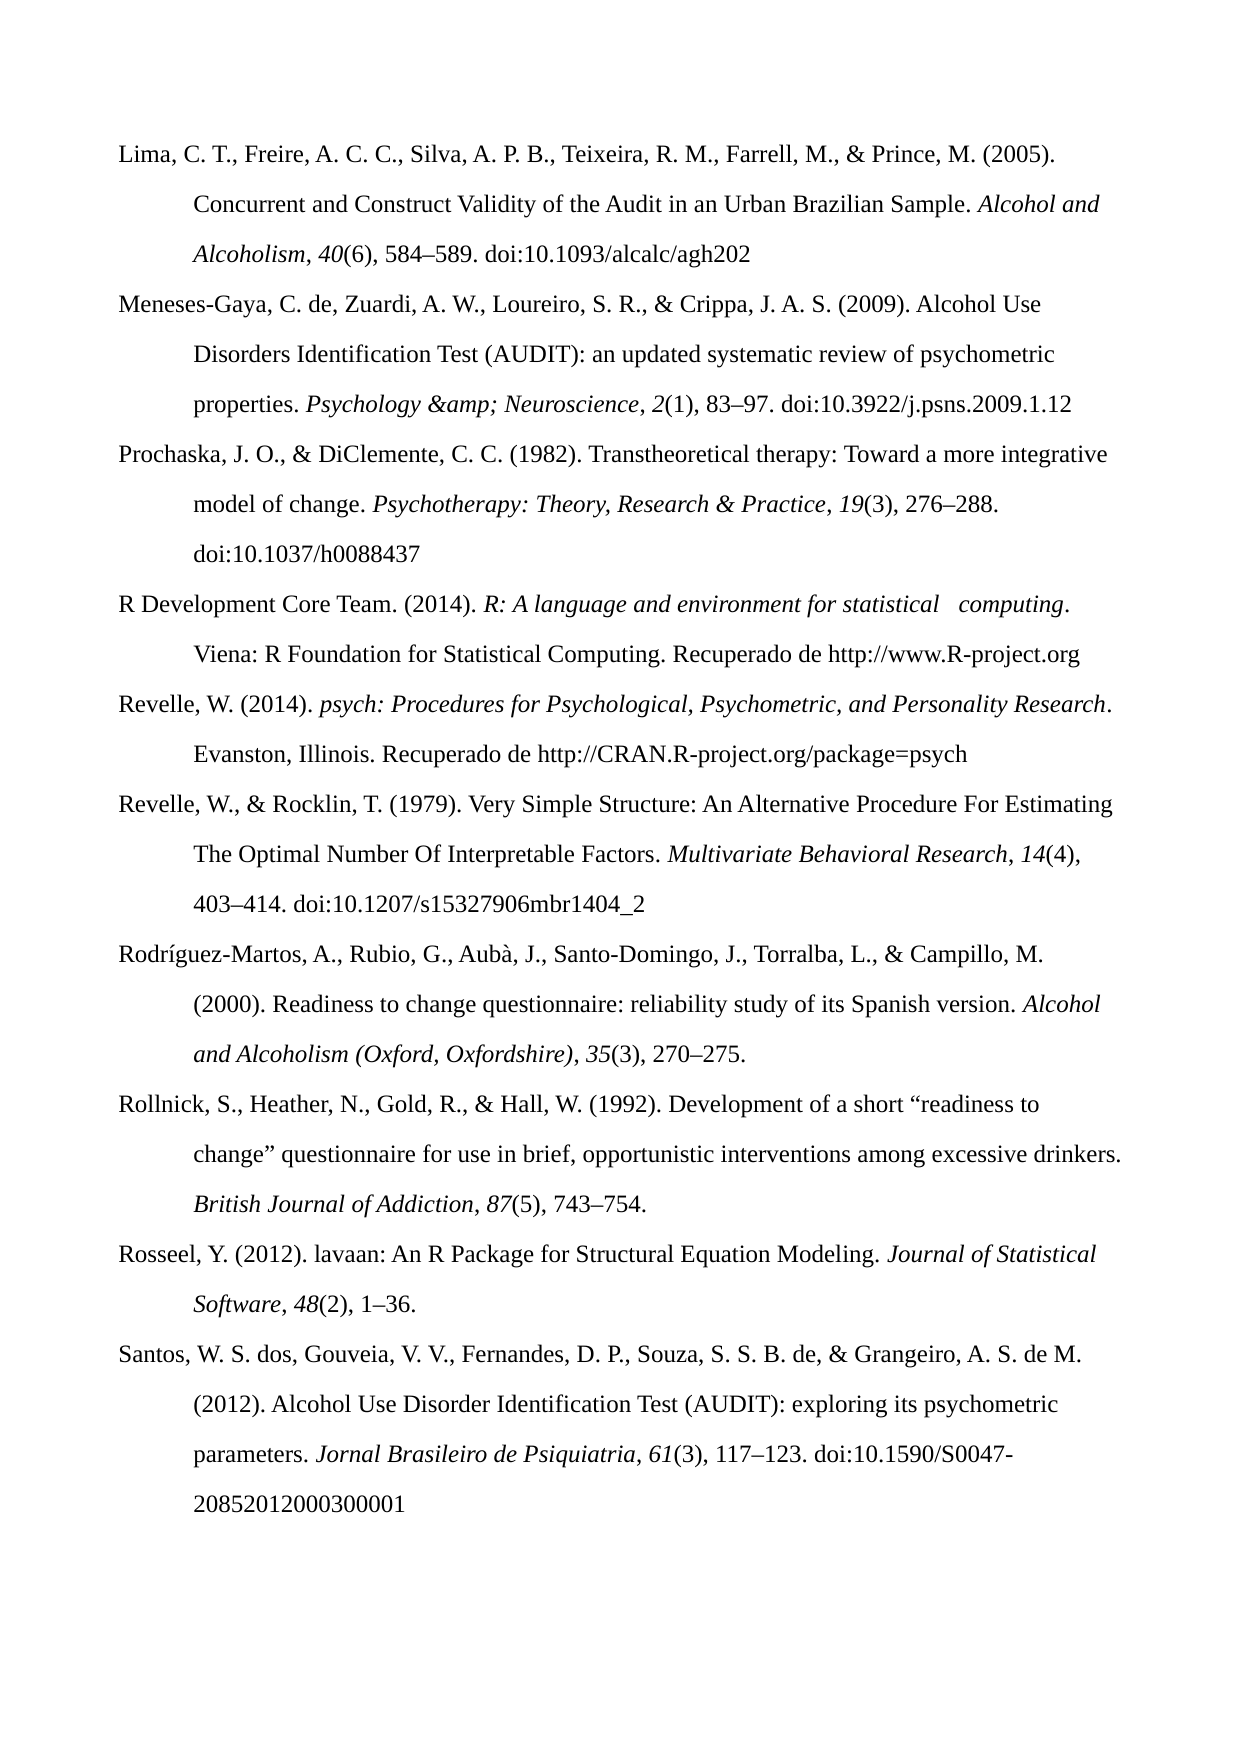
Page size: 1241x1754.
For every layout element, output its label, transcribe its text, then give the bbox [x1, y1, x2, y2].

text Rodríguez-Martos, A., Rubio, G., Aubà, J., Santo-Domingo, J., Torralba, L., & Campillo, M. (2000). Readiness to change questionnaire: reliability study of its Spanish version. Alcohol and Alcoholism (Oxford, Oxfordshire), 35(3), 270–275. [118, 918, 1122, 1068]
text Lima, C. T., Freire, A. C. C., Silva, A. P. B., Teixeira, R. M., Farrell, M., & Prince, M. (2005). Concurrent and Construct Validity of the Audit in an Urban Brazilian Sample. Alcohol and Alcoholism, 40(6), 584–589. doi:10.1093/alcalc/agh202 [118, 118, 1122, 268]
text Revelle, W. (2014). psych: Procedures for Psychological, Psychometric, and Personality Research. Evanston, Illinois. Recuperado de http://CRAN.R-project.org/package=psych [118, 668, 1122, 768]
text Revelle, W., & Rocklin, T. (1979). Very Simple Structure: An Alternative Procedure For Estimating The Optimal Number Of Interpretable Factors. Multivariate Behavioral Research, 14(4), 403–414. doi:10.1207/s15327906mbr1404_2 [118, 768, 1122, 918]
text R Development Core Team. (2014). R: A language and environment for statistical computing. Viena: R Foundation for Statistical Computing. Recuperado de http://www.R-project.org [118, 568, 1122, 668]
text Prochaska, J. O., & DiClemente, C. C. (1982). Transtheoretical therapy: Toward a more integrative model of change. Psychotherapy: Theory, Research & Practice, 19(3), 276–288. doi:10.1037/h0088437 [118, 418, 1122, 568]
text Meneses-Gaya, C. de, Zuardi, A. W., Loureiro, S. R., & Crippa, J. A. S. (2009). Alcohol Use Disorders Identification Test (AUDIT): an updated systematic review of psychometric properties. Psychology &amp; Neuroscience, 2(1), 83–97. doi:10.3922/j.psns.2009.1.12 [118, 268, 1122, 418]
text Rosseel, Y. (2012). lavaan: An R Package for Structural Equation Modeling. Journal of Statistical Software, 48(2), 1–36. [118, 1218, 1122, 1318]
text Rollnick, S., Heather, N., Gold, R., & Hall, W. (1992). Development of a short “readiness to change” questionnaire for use in brief, opportunistic interventions among excessive drinkers. British Journal of Addiction, 87(5), 743–754. [118, 1068, 1122, 1218]
text Santos, W. S. dos, Gouveia, V. V., Fernandes, D. P., Souza, S. S. B. de, & Grangeiro, A. S. de M. (2012). Alcohol Use Disorder Identification Test (AUDIT): exploring its psychometric parameters. Jornal Brasileiro de Psiquiatria, 61(3), 117–123. doi:10.1590/S0047-20852012000300001 [118, 1318, 1122, 1518]
